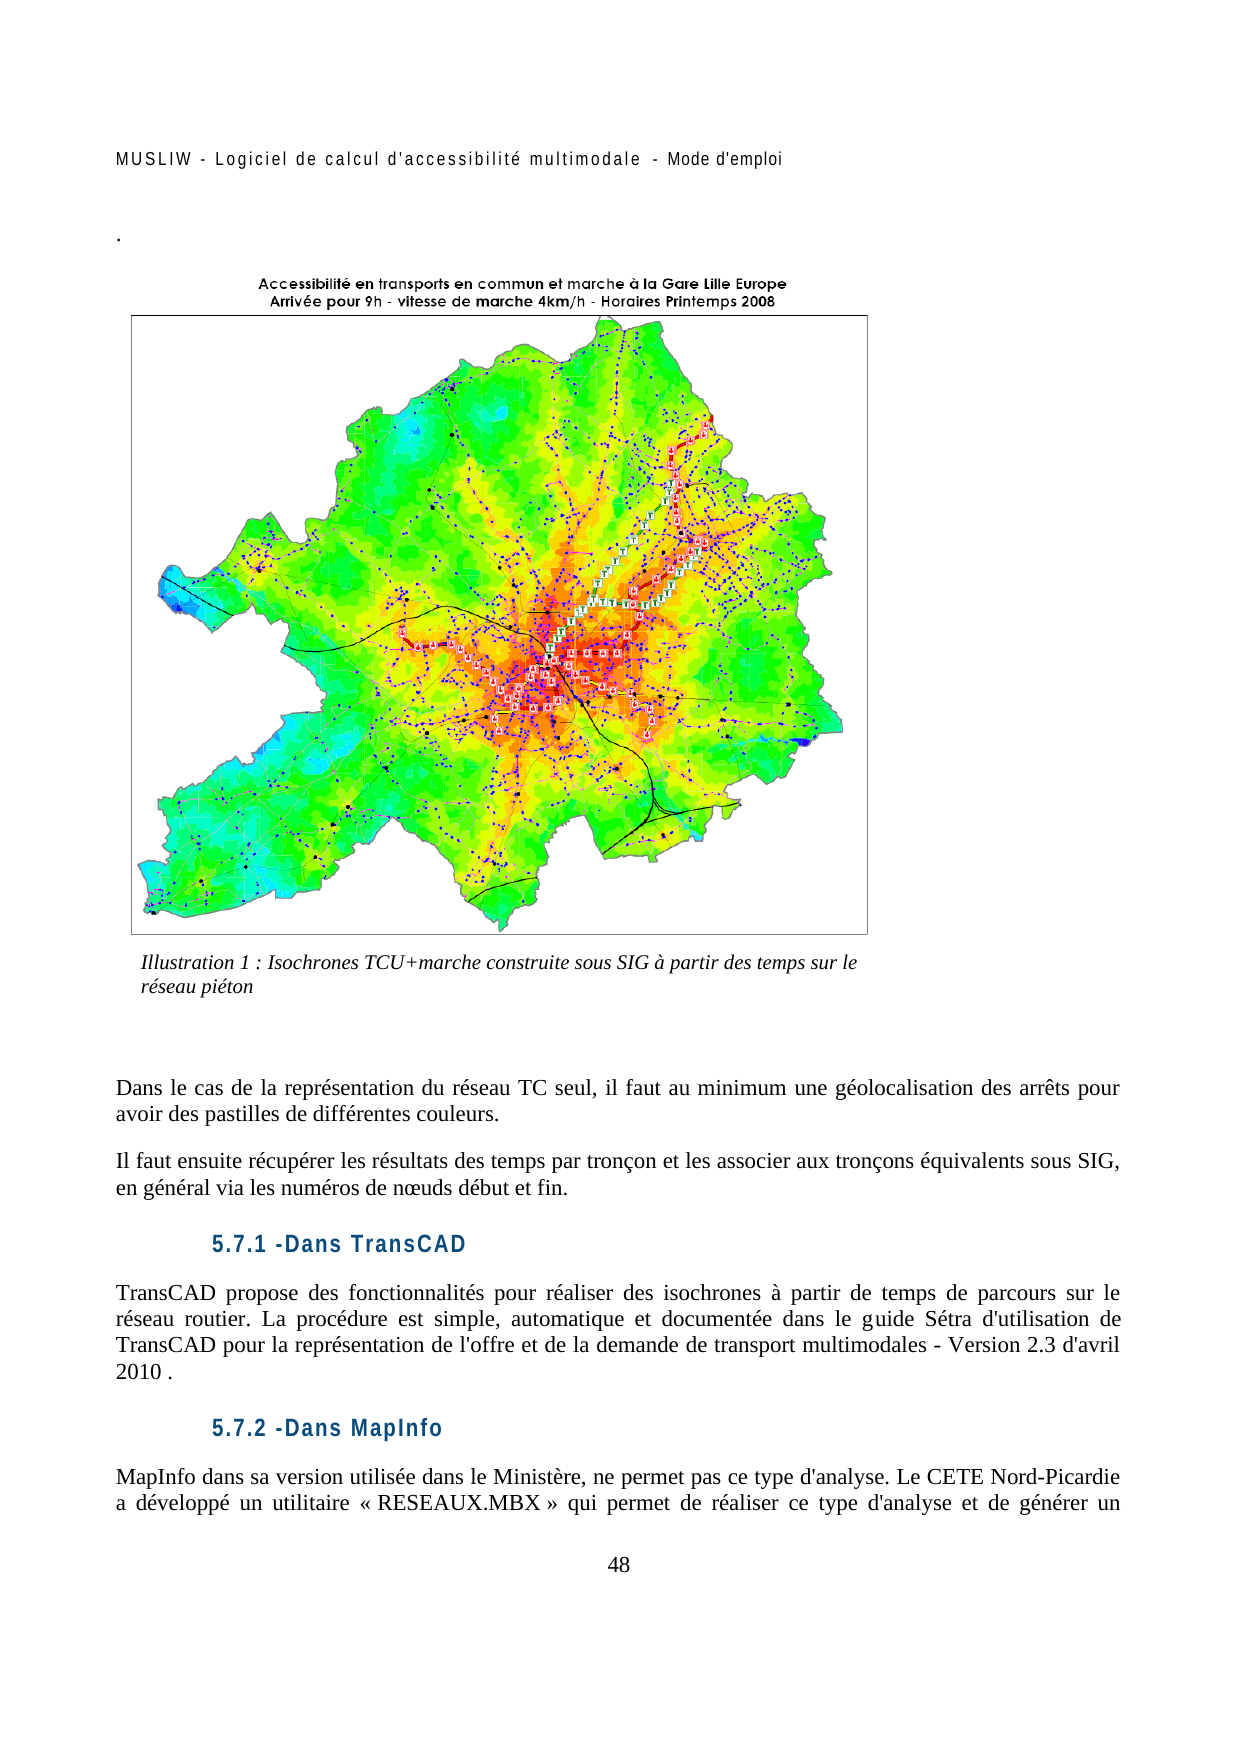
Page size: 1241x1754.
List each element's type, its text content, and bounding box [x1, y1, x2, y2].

text Dans le cas de la représentation du réseau TC seul, il faut au minimum une géolocalisation des arrêts pour avoir des pastilles de différentes couleurs. [116, 1074, 1122, 1127]
text TransCAD propose des fonctionnalités pour réaliser des isochrones à partir de temps de parcours sur le réseau routier. La procédure est simple, automatique et documentée dans le guide Sétra d'utilisation de TransCAD pour la représentation de l'offre et de la demande de transport multimodales - Version 2.3 d'avril 2010 . [116, 1279, 1122, 1384]
subtitle Dans TransCAD [211, 1229, 1122, 1258]
text MapInfo dans sa version utilisée dans le Ministère, ne permet pas ce type d'analyse. Le CETE Nord-Picardie a développé un utilitaire « RESEAUX.MBX » qui permet de réaliser ce type d'analyse et de générer un [116, 1463, 1122, 1516]
text Il faut ensuite récupérer les résultats des temps par tronçon et les associer aux tronçons équivalents sous SIG, en général via les numéros de nœuds début et fin. [116, 1147, 1122, 1200]
text . [116, 220, 1122, 1006]
subtitle Dans MapInfo [211, 1413, 1122, 1442]
text Illustration 1 : Isochrones TCU+marche construite sous SIG à partir des temps sur le réseau piéton [141, 950, 893, 998]
